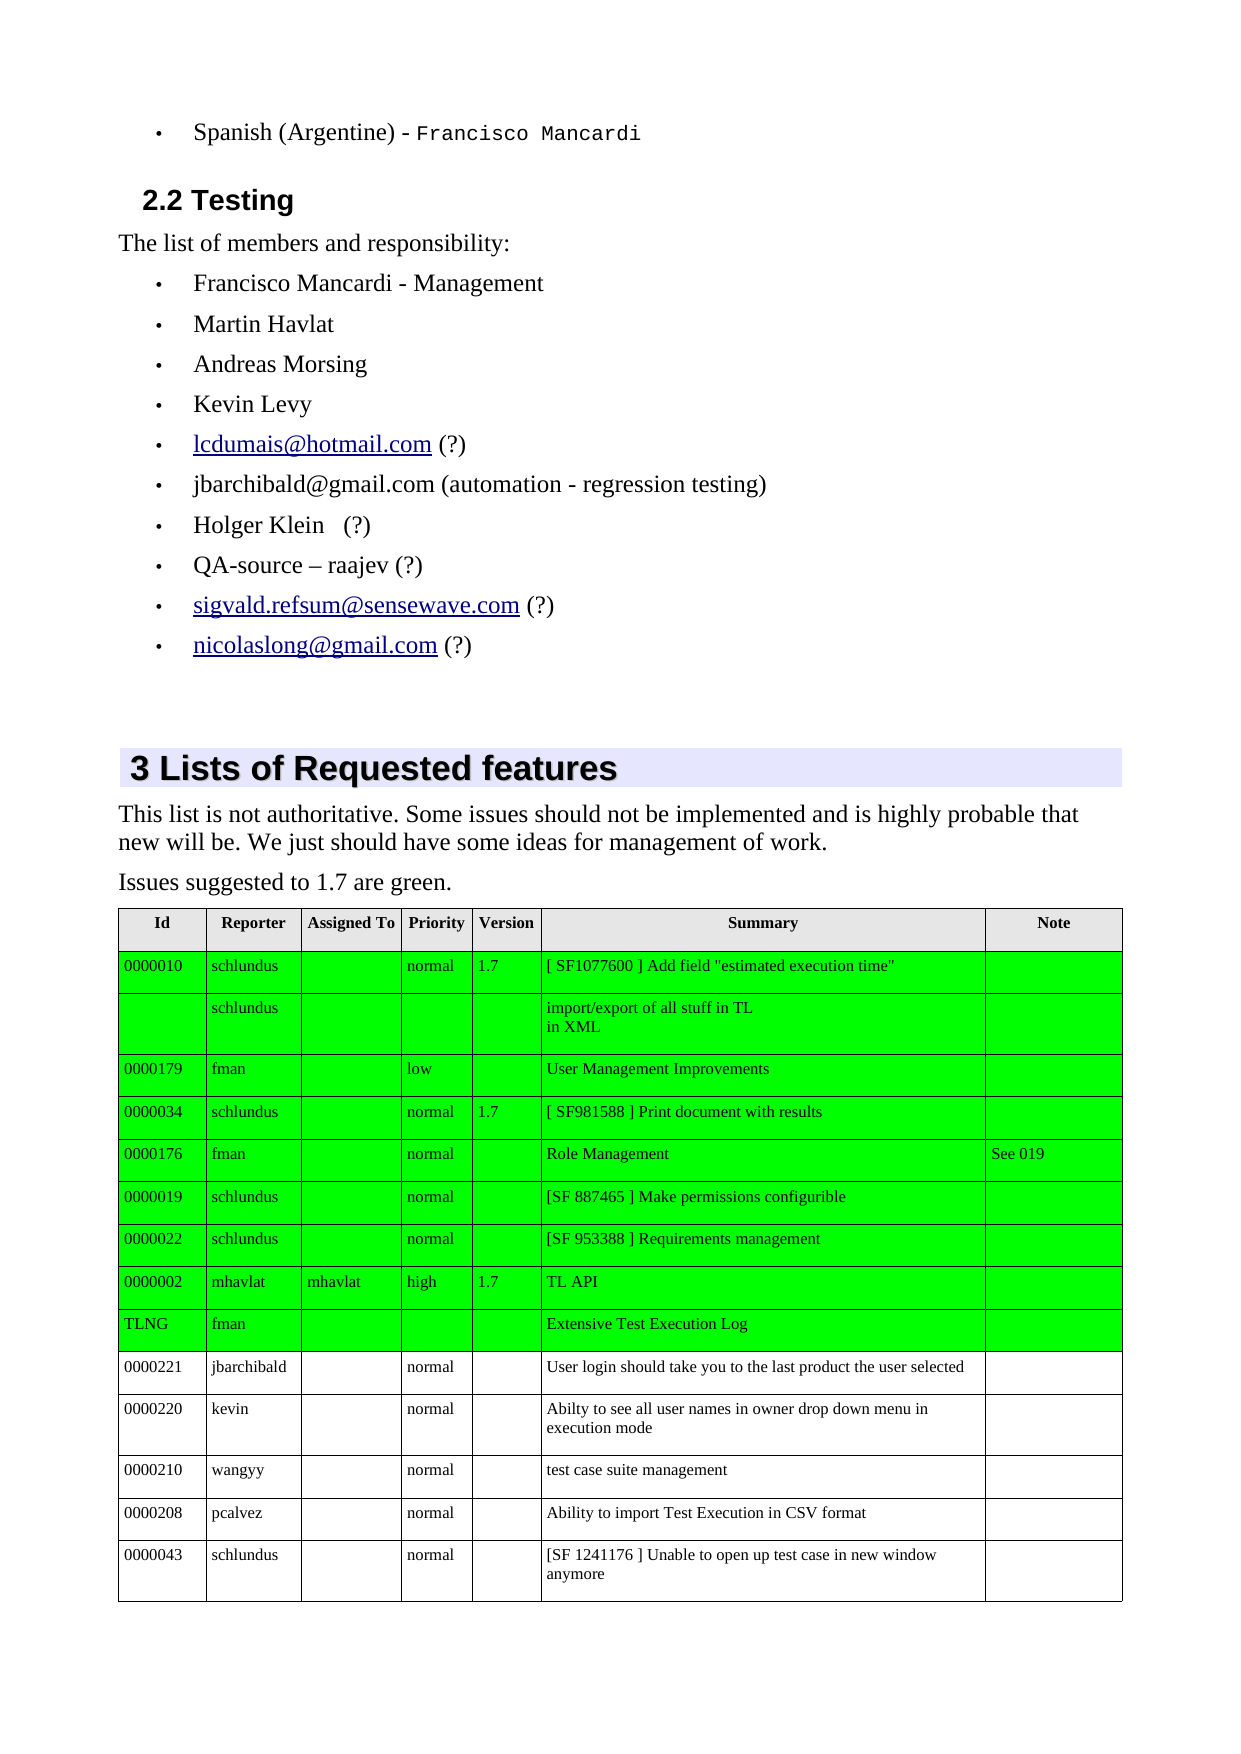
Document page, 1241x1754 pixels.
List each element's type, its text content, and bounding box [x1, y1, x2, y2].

table_cell [986, 952, 1122, 993]
table_cell 1.7 [473, 1097, 541, 1139]
list jbarchibald@gmail.com (automation - regression testing) [156, 471, 1122, 498]
table_cell [ SF1077600 ] Add field "estimated execution time" [542, 952, 985, 993]
table_cell fman [207, 1310, 301, 1351]
table_cell low [402, 1055, 472, 1096]
table_cell 0000034 [119, 1097, 206, 1139]
subtitle Lists of Requested features [120, 748, 1122, 787]
table_cell [473, 1055, 541, 1096]
table_cell [986, 1267, 1122, 1309]
table_cell normal [402, 1456, 472, 1497]
table_cell schlundus [207, 994, 301, 1054]
table_cell Role Management [542, 1140, 985, 1181]
table_cell [986, 1055, 1122, 1096]
table_cell [473, 1182, 541, 1224]
list Andreas Morsing [156, 350, 1122, 378]
table_cell [986, 1456, 1122, 1497]
table_cell [986, 1352, 1122, 1394]
table_header Id [119, 909, 206, 951]
table_cell [473, 1140, 541, 1181]
table_cell User Management Improvements [542, 1055, 985, 1096]
table_cell [473, 1456, 541, 1497]
table_cell [302, 1456, 401, 1497]
table_cell 0000220 [119, 1395, 206, 1455]
table_cell Abilty to see all user names in owner drop down menu in execution mode [542, 1395, 985, 1455]
table_cell [473, 1395, 541, 1455]
table_cell schlundus [207, 1182, 301, 1224]
text This list is not authoritative. Some issues should not be implemented and is highly probable that new will be. We just should have some ideas for management of work. [118, 800, 1122, 855]
table_cell [302, 1225, 401, 1266]
table_cell normal [402, 1541, 472, 1601]
table_cell high [402, 1267, 472, 1309]
table_cell 0000210 [119, 1456, 206, 1497]
table_cell [986, 1499, 1122, 1540]
table_cell 1.7 [473, 1267, 541, 1309]
table_cell normal [402, 1140, 472, 1181]
table_cell [473, 1541, 541, 1601]
table_header Assigned To [302, 909, 401, 951]
table_cell [302, 952, 401, 993]
table_cell mhavlat [207, 1267, 301, 1309]
table_cell [SF 953388 ] Requirements management [542, 1225, 985, 1266]
table_header Note [986, 909, 1122, 951]
table_cell [302, 1182, 401, 1224]
table_cell [302, 1140, 401, 1181]
table_cell [ SF981588 ] Print document with results [542, 1097, 985, 1139]
table_cell schlundus [207, 952, 301, 993]
table_cell 0000010 [119, 952, 206, 993]
table_cell 0000208 [119, 1499, 206, 1540]
list Holger Klein (?) [156, 511, 1122, 538]
table_cell [473, 1352, 541, 1394]
table_cell TLNG [119, 1310, 206, 1351]
list sigvald.refsum@sensewave.com (?) [156, 591, 1122, 619]
table_cell import/export of all stuff in TL in XML [542, 994, 985, 1054]
list lcdumais@hotmail.com (?) [156, 430, 1122, 458]
table_cell [302, 1352, 401, 1394]
table_cell [SF 887465 ] Make permissions configurible [542, 1182, 985, 1224]
table_cell [473, 994, 541, 1054]
list QA-source – raajev (?) [156, 551, 1122, 579]
table_cell [302, 994, 401, 1054]
table_cell normal [402, 1395, 472, 1455]
table_cell [986, 1541, 1122, 1601]
table_cell [302, 1310, 401, 1351]
table_header Summary [542, 909, 985, 951]
table_cell normal [402, 1182, 472, 1224]
table_cell [119, 994, 206, 1054]
text Issues suggested to 1.7 are green. [118, 868, 1122, 896]
table_cell 0000043 [119, 1541, 206, 1601]
table_cell schlundus [207, 1097, 301, 1139]
table_cell [986, 1395, 1122, 1455]
table_cell 0000179 [119, 1055, 206, 1096]
table_cell 0000176 [119, 1140, 206, 1181]
table_cell [302, 1055, 401, 1096]
subtitle Testing [134, 184, 1122, 217]
table_cell wangyy [207, 1456, 301, 1497]
table_cell Extensive Test Execution Log [542, 1310, 985, 1351]
list Spanish (Argentine) - Francisco Mancardi [156, 118, 1122, 147]
table_cell [402, 1310, 472, 1351]
list Francisco Mancardi - Management [156, 269, 1122, 297]
table_header Reporter [207, 909, 301, 951]
text The list of members and responsibility: [118, 229, 1122, 257]
table_cell [302, 1541, 401, 1601]
table_cell schlundus [207, 1541, 301, 1601]
table_cell 0000022 [119, 1225, 206, 1266]
table_cell 1.7 [473, 952, 541, 993]
table_cell [986, 1097, 1122, 1139]
table_cell fman [207, 1140, 301, 1181]
table_cell [986, 1225, 1122, 1266]
table_cell normal [402, 1225, 472, 1266]
table_cell [473, 1225, 541, 1266]
table_cell See 019 [986, 1140, 1122, 1181]
table_cell 0000019 [119, 1182, 206, 1224]
table_cell mhavlat [302, 1267, 401, 1309]
table_cell normal [402, 1499, 472, 1540]
table_cell User login should take you to the last product the user selected [542, 1352, 985, 1394]
table_cell [302, 1395, 401, 1455]
list nicolaslong@gmail.com (?) [156, 631, 1122, 659]
table_cell jbarchibald [207, 1352, 301, 1394]
table_cell pcalvez [207, 1499, 301, 1540]
table_cell normal [402, 952, 472, 993]
table_cell 0000002 [119, 1267, 206, 1309]
table_cell [302, 1499, 401, 1540]
table_cell [986, 1310, 1122, 1351]
table_cell schlundus [207, 1225, 301, 1266]
table_cell Ability to import Test Execution in CSV format [542, 1499, 985, 1540]
table_cell [986, 994, 1122, 1054]
table_cell 0000221 [119, 1352, 206, 1394]
table_cell normal [402, 1097, 472, 1139]
table_header Version [473, 909, 541, 951]
table_cell [473, 1499, 541, 1540]
list Kevin Levy [156, 390, 1122, 418]
table_cell TL API [542, 1267, 985, 1309]
table_cell [302, 1097, 401, 1139]
table_cell test case suite management [542, 1456, 985, 1497]
table_cell normal [402, 1352, 472, 1394]
table_cell [402, 994, 472, 1054]
table_cell [473, 1310, 541, 1351]
list Martin Havlat [156, 310, 1122, 337]
table_cell kevin [207, 1395, 301, 1455]
table_cell [986, 1182, 1122, 1224]
table_cell fman [207, 1055, 301, 1096]
table_cell [SF 1241176 ] Unable to open up test case in new window anymore [542, 1541, 985, 1601]
table_header Priority [402, 909, 472, 951]
